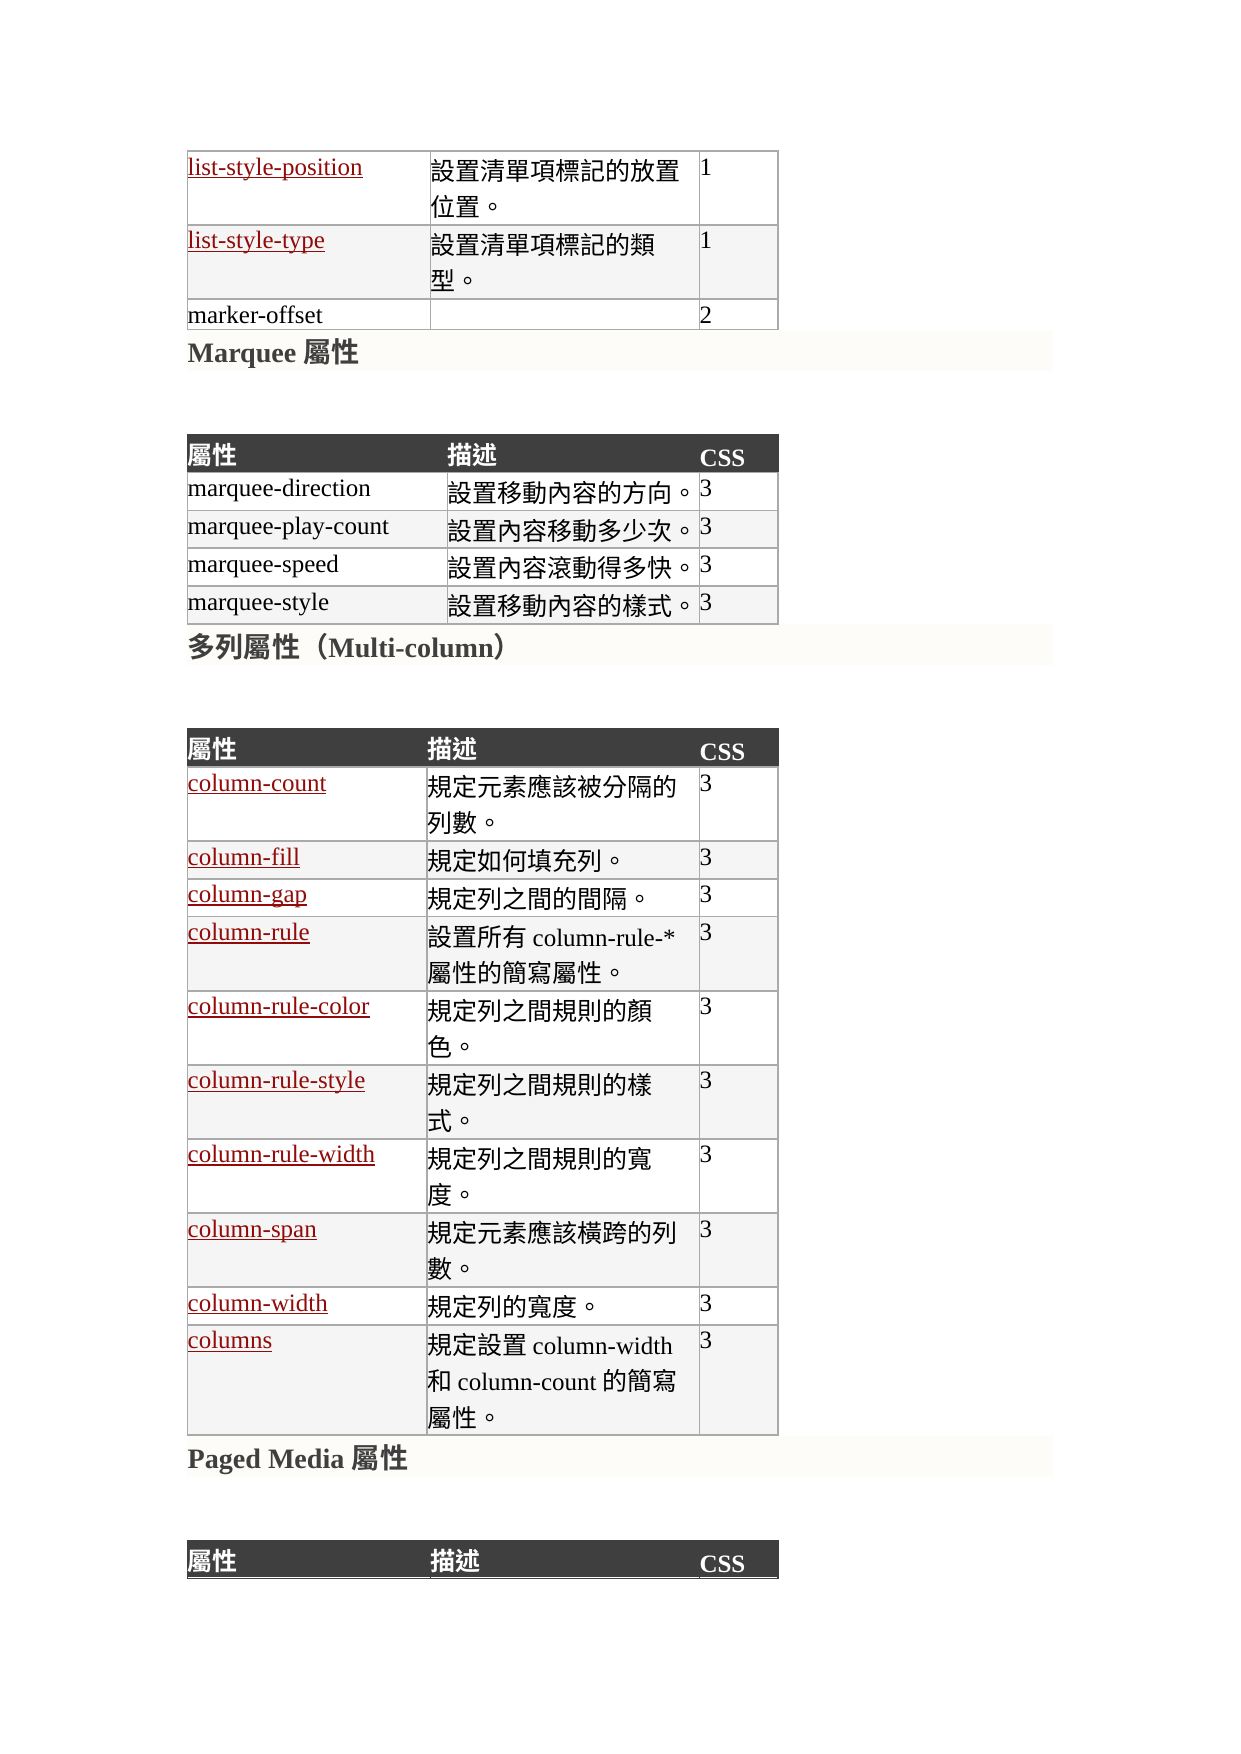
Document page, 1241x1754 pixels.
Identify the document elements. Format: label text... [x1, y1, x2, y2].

table_cell 3 [700, 511, 777, 547]
table_cell 3 [700, 768, 777, 840]
table_cell marker-offset [188, 300, 430, 328]
table_cell marquee-style [188, 587, 447, 623]
table_cell 規定設置 column-width 和 column-count 的簡寫屬性。 [428, 1326, 699, 1434]
table_cell 設置清單項標記的類型。 [431, 226, 699, 298]
table_header 屬性 [188, 436, 447, 472]
table_cell 規定元素應該橫跨的列數。 [428, 1214, 699, 1286]
table_cell marquee-speed [188, 549, 447, 585]
table_cell 設置移動內容的方向。 [448, 473, 699, 509]
table_cell 規定元素應該被分隔的列數。 [428, 768, 699, 840]
table_cell 設置所有 column-rule-* 屬性的簡寫屬性。 [428, 917, 699, 990]
table_cell 3 [700, 1326, 777, 1434]
table_cell column-rule-width [188, 1140, 426, 1212]
table_header CSS [700, 1541, 777, 1577]
subtitle Paged Media 屬性 [187, 1436, 1053, 1477]
table_header 描述 [431, 1541, 699, 1577]
table_cell 規定列的寬度。 [428, 1288, 699, 1324]
table_header CSS [700, 730, 777, 766]
table_cell 3 [700, 587, 777, 623]
table_cell 3 [700, 473, 777, 509]
table_cell column-fill [188, 842, 426, 878]
table_cell 設置內容滾動得多快。 [448, 549, 699, 585]
table_cell 3 [700, 1214, 777, 1286]
table_cell column-count [188, 768, 426, 840]
table_cell columns [188, 1326, 426, 1434]
table_cell column-rule [188, 917, 426, 990]
table_cell 3 [700, 917, 777, 990]
table_cell 1 [700, 152, 777, 224]
table_cell 規定列之間的間隔。 [428, 880, 699, 916]
table_cell 設置清單項標記的放置位置。 [431, 152, 699, 224]
subtitle 多列屬性（Multi-column） [187, 624, 1053, 665]
table_cell 3 [700, 549, 777, 585]
table_cell 規定列之間規則的樣式。 [428, 1066, 699, 1138]
table_cell list-style-position [188, 152, 430, 224]
table_cell column-span [188, 1214, 426, 1286]
table_cell 3 [700, 1140, 777, 1212]
table_header 描述 [448, 436, 699, 472]
table_header CSS [700, 436, 777, 472]
table_cell 3 [700, 1288, 777, 1324]
table_cell 設置內容移動多少次。 [448, 511, 699, 547]
table_cell 1 [700, 226, 777, 298]
table_cell 規定列之間規則的寬度。 [428, 1140, 699, 1212]
table_header 屬性 [188, 730, 426, 766]
table_cell column-gap [188, 880, 426, 916]
table_cell marquee-direction [188, 473, 447, 509]
subtitle Marquee 屬性 [187, 330, 1053, 371]
table_cell 規定如何填充列。 [428, 842, 699, 878]
table_header 描述 [428, 730, 699, 766]
table_cell 規定列之間規則的顏色。 [428, 992, 699, 1064]
table_cell marquee-play-count [188, 511, 447, 547]
table_cell column-rule-color [188, 992, 426, 1064]
table_cell 3 [700, 992, 777, 1064]
table_cell 3 [700, 880, 777, 916]
table_cell [431, 300, 699, 328]
table_cell column-rule-style [188, 1066, 426, 1138]
table_cell 2 [700, 300, 777, 328]
table_header 屬性 [188, 1541, 430, 1577]
table_cell 設置移動內容的樣式。 [448, 587, 699, 623]
table_cell list-style-type [188, 226, 430, 298]
table_cell column-width [188, 1288, 426, 1324]
table_cell 3 [700, 1066, 777, 1138]
table_cell 3 [700, 842, 777, 878]
